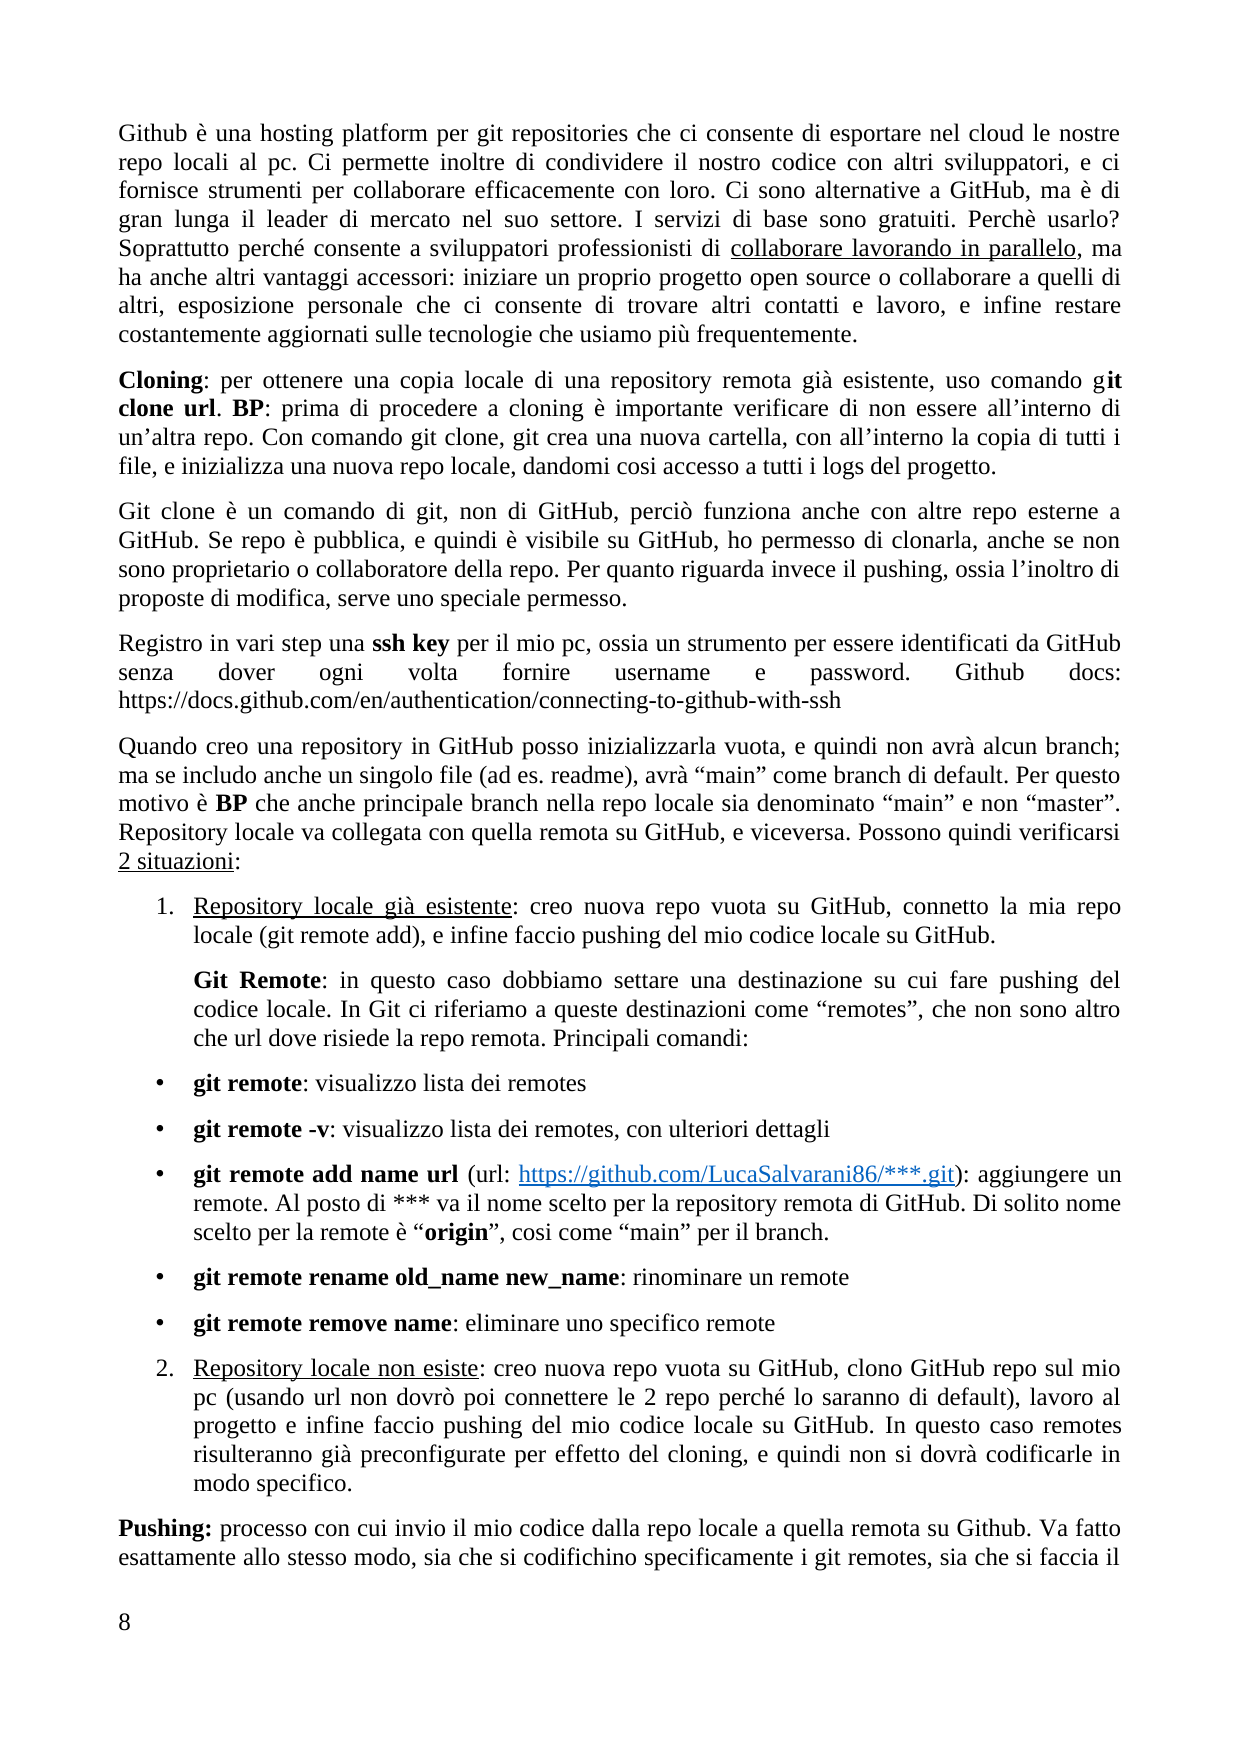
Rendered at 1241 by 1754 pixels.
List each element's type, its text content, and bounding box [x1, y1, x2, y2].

text Cloning: per ottenere una copia locale di una repository remota già esistente, uso comando git clone url. BP: prima di procedere a cloning è importante verificare di non essere all’interno di un’altra repo. Con comando git clone, git crea una nuova cartella, con all’interno la copia di tutti i file, e inizializza una nuova repo locale, dandomi cosi accesso a tutti i logs del progetto. [118, 365, 1122, 480]
list git remote: visualizzo lista dei remotes [156, 1068, 1122, 1097]
list git remote rename old_name new_name: rinominare un remote [156, 1262, 1122, 1291]
list Repository locale già esistente: creo nuova repo vuota su GitHub, connetto la mia repo locale (git remote add), e infine faccio pushing del mio codice locale su GitHub. [156, 891, 1122, 949]
text Github è una hosting platform per git repositories che ci consente di esportare nel cloud le nostre repo locali al pc. Ci permette inoltre di condividere il nostro codice con altri sviluppatori, e ci fornisce strumenti per collaborare efficacemente con loro. Ci sono alternative a GitHub, ma è di gran lunga il leader di mercato nel suo settore. I servizi di base sono gratuiti. Perchè usarlo? Soprattutto perché consente a sviluppatori professionisti di collaborare lavorando in parallelo, ma ha anche altri vantaggi accessori: iniziare un proprio progetto open source o collaborare a quelli di altri, esposizione personale che ci consente di trovare altri contatti e lavoro, e infine restare costantemente aggiornati sulle tecnologie che usiamo più frequentemente. [118, 118, 1122, 348]
text Registro in vari step una ssh key per il mio pc, ossia un strumento per essere identificati da GitHub senza dover ogni volta fornire username e password. Github docs: https://docs.github.com/en/authentication/connecting-to-github-with-ssh [118, 628, 1122, 714]
list Git Remote: in questo caso dobbiamo settare una destinazione su cui fare pushing del codice locale. In Git ci riferiamo a queste destinazioni come “remotes”, che non sono altro che url dove risiede la repo remota. Principali comandi: [156, 966, 1122, 1052]
list Repository locale non esiste: creo nuova repo vuota su GitHub, clono GitHub repo sul mio pc (usando url non dovrò poi connettere le 2 repo perché lo saranno di default), lavoro al progetto e infine faccio pushing del mio codice locale su GitHub. In questo caso remotes risulteranno già preconfigurate per effetto del cloning, e quindi non si dovrà codificarle in modo specifico. [156, 1353, 1122, 1497]
list git remote add name url (url: https://github.com/LucaSalvarani86/***.git): aggiungere un remote. Al posto di *** va il nome scelto per la repository remota di GitHub. Di solito nome scelto per la remote è “origin”, cosi come “main” per il branch. [156, 1159, 1122, 1246]
list git remote remove name: eliminare uno specifico remote [156, 1308, 1122, 1336]
text Git clone è un comando di git, non di GitHub, perciò funziona anche con altre repo esterne a GitHub. Se repo è pubblica, e quindi è visibile su GitHub, ho permesso di clonarla, anche se non sono proprietario o collaboratore della repo. Per quanto riguarda invece il pushing, ossia l’inoltro di proposte di modifica, serve uno speciale permesso. [118, 496, 1122, 611]
list git remote -v: visualizzo lista dei remotes, con ulteriori dettagli [156, 1114, 1122, 1143]
text Quando creo una repository in GitHub posso inizializzarla vuota, e quindi non avrà alcun branch; ma se includo anche un singolo file (ad es. readme), avrà “main” come branch di default. Per questo motivo è BP che anche principale branch nella repo locale sia denominato “main” e non “master”. Repository locale va collegata con quella remota su GitHub, e viceversa. Possono quindi verificarsi 2 situazioni: [118, 731, 1122, 875]
text Pushing: processo con cui invio il mio codice dalla repo locale a quella remota su Github. Va fatto esattamente allo stesso modo, sia che si codifichino specificamente i git remotes, sia che si faccia il [118, 1513, 1122, 1571]
